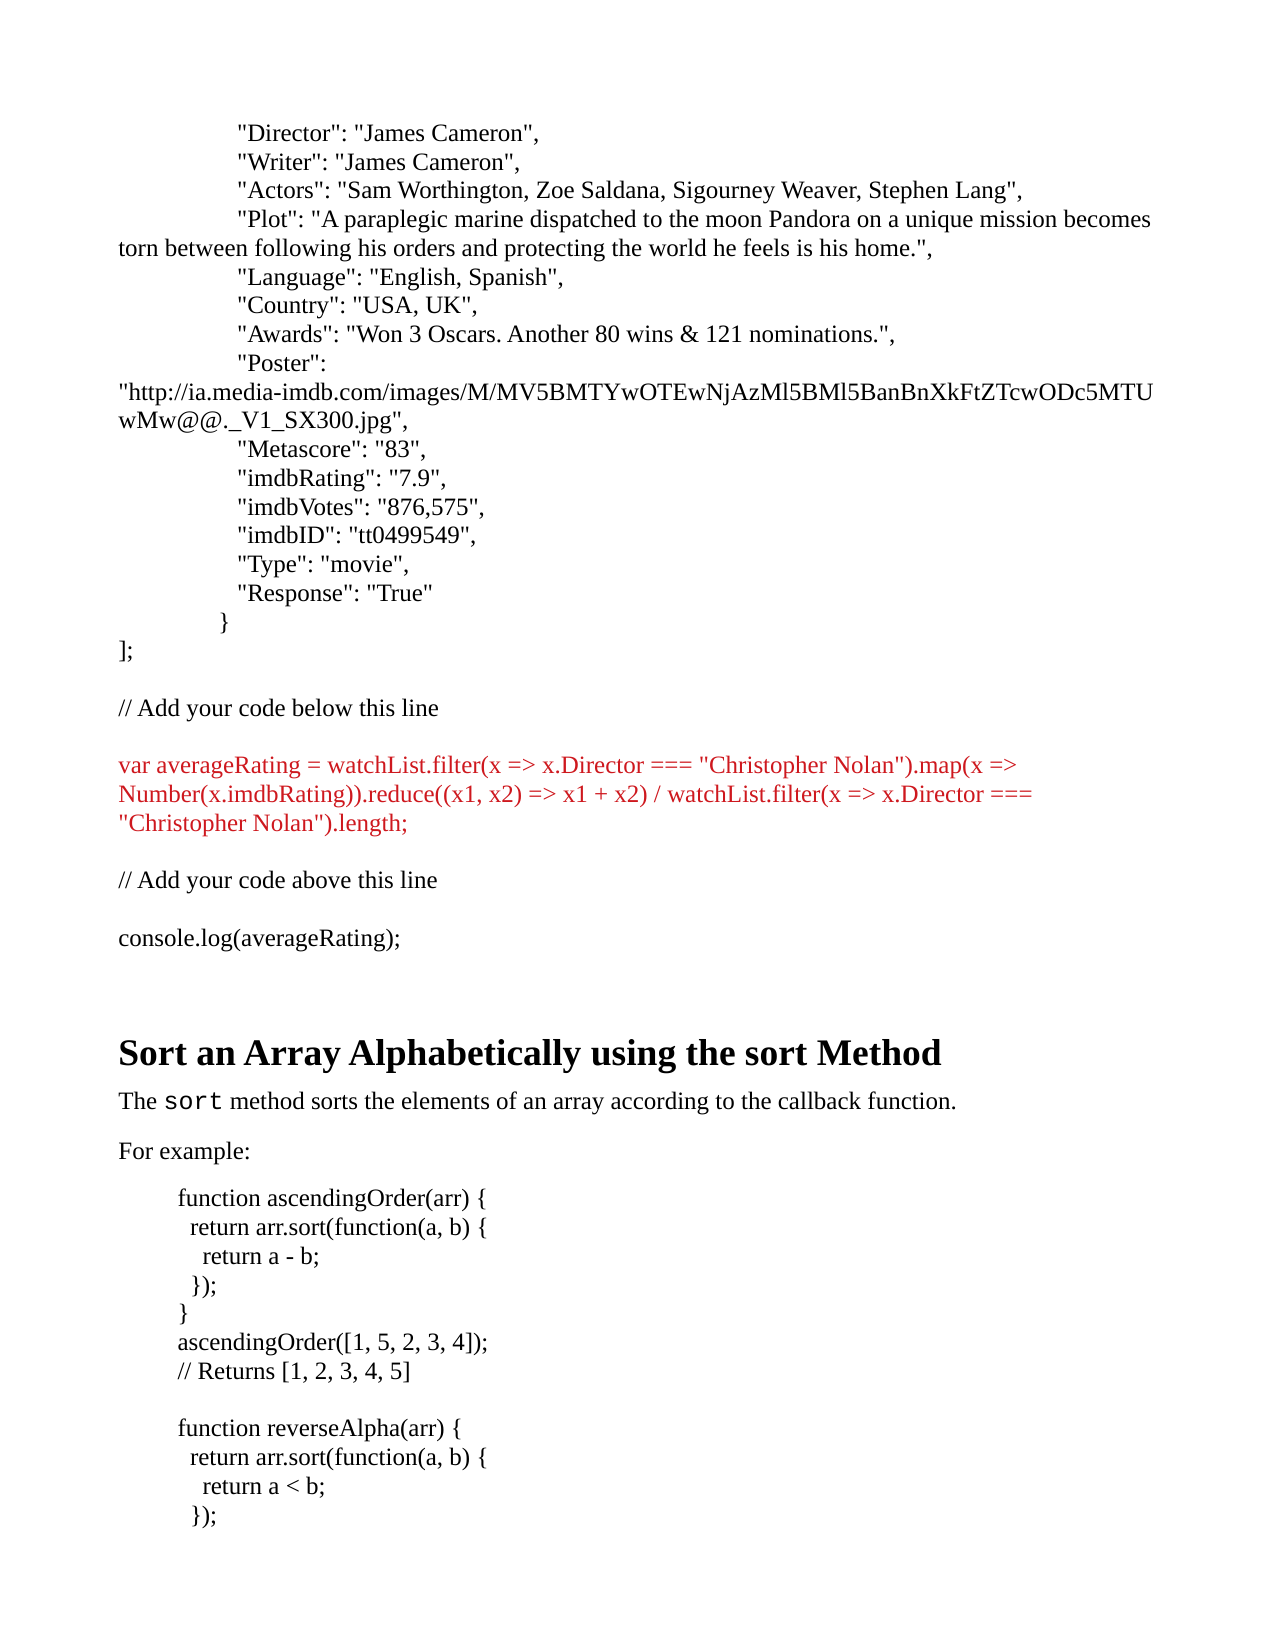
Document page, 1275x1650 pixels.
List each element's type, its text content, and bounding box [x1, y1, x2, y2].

text "Metascore": "83", [118, 434, 1157, 463]
text console.log(averageRating); [118, 923, 1157, 952]
text "Language": "English, Spanish", [118, 262, 1157, 291]
text "Director": "James Cameron", [118, 118, 1157, 147]
text "Actors": "Sam Worthington, Zoe Saldana, Sigourney Weaver, Stephen Lang", [118, 176, 1157, 204]
text The sort method sorts the elements of an array according to the callback function. [118, 1086, 1157, 1117]
text "imdbVotes": "876,575", [118, 492, 1157, 521]
text For example: [118, 1136, 1157, 1164]
text "Country": "USA, UK", [118, 291, 1157, 319]
text "Type": "movie", [118, 549, 1157, 578]
subtitle Sort an Array Alphabetically using the sort Method [118, 1030, 1157, 1073]
text "imdbID": "tt0499549", [118, 521, 1157, 549]
text "Writer": "James Cameron", [118, 147, 1157, 176]
text function ascendingOrder(arr) { return arr.sort(function(a, b) { return a - b; }); } ascendingOrder([1, 5, 2, 3, 4]); // Returns [1, 2, 3, 4, 5] function reverseAlpha(arr) { return arr.sort(function(a, b) { return a < b; }); [177, 1183, 1098, 1528]
text var averageRating = watchList.filter(x => x.Director === "Christopher Nolan").map(x => Number(x.imdbRating)).reduce((x1, x2) => x1 + x2) / watchList.filter(x => x.Director === "Christopher Nolan").length; [118, 751, 1157, 837]
text "Awards": "Won 3 Oscars. Another 80 wins & 121 nominations.", [118, 319, 1157, 348]
text ]; [118, 636, 1157, 664]
text "imdbRating": "7.9", [118, 463, 1157, 492]
text // Add your code above this line [118, 866, 1157, 894]
text // Add your code below this line [118, 693, 1157, 722]
text "Plot": "A paraplegic marine dispatched to the moon Pandora on a unique mission becomes torn between following his orders and protecting the world he feels is his home.", [118, 204, 1157, 262]
text "Poster": "http://ia.media-imdb.com/images/M/MV5BMTYwOTEwNjAzMl5BMl5BanBnXkFtZTcwODc5MTUwMw@@._V1_SX300.jpg", [118, 348, 1157, 434]
text } [118, 607, 1157, 636]
text "Response": "True" [118, 578, 1157, 607]
